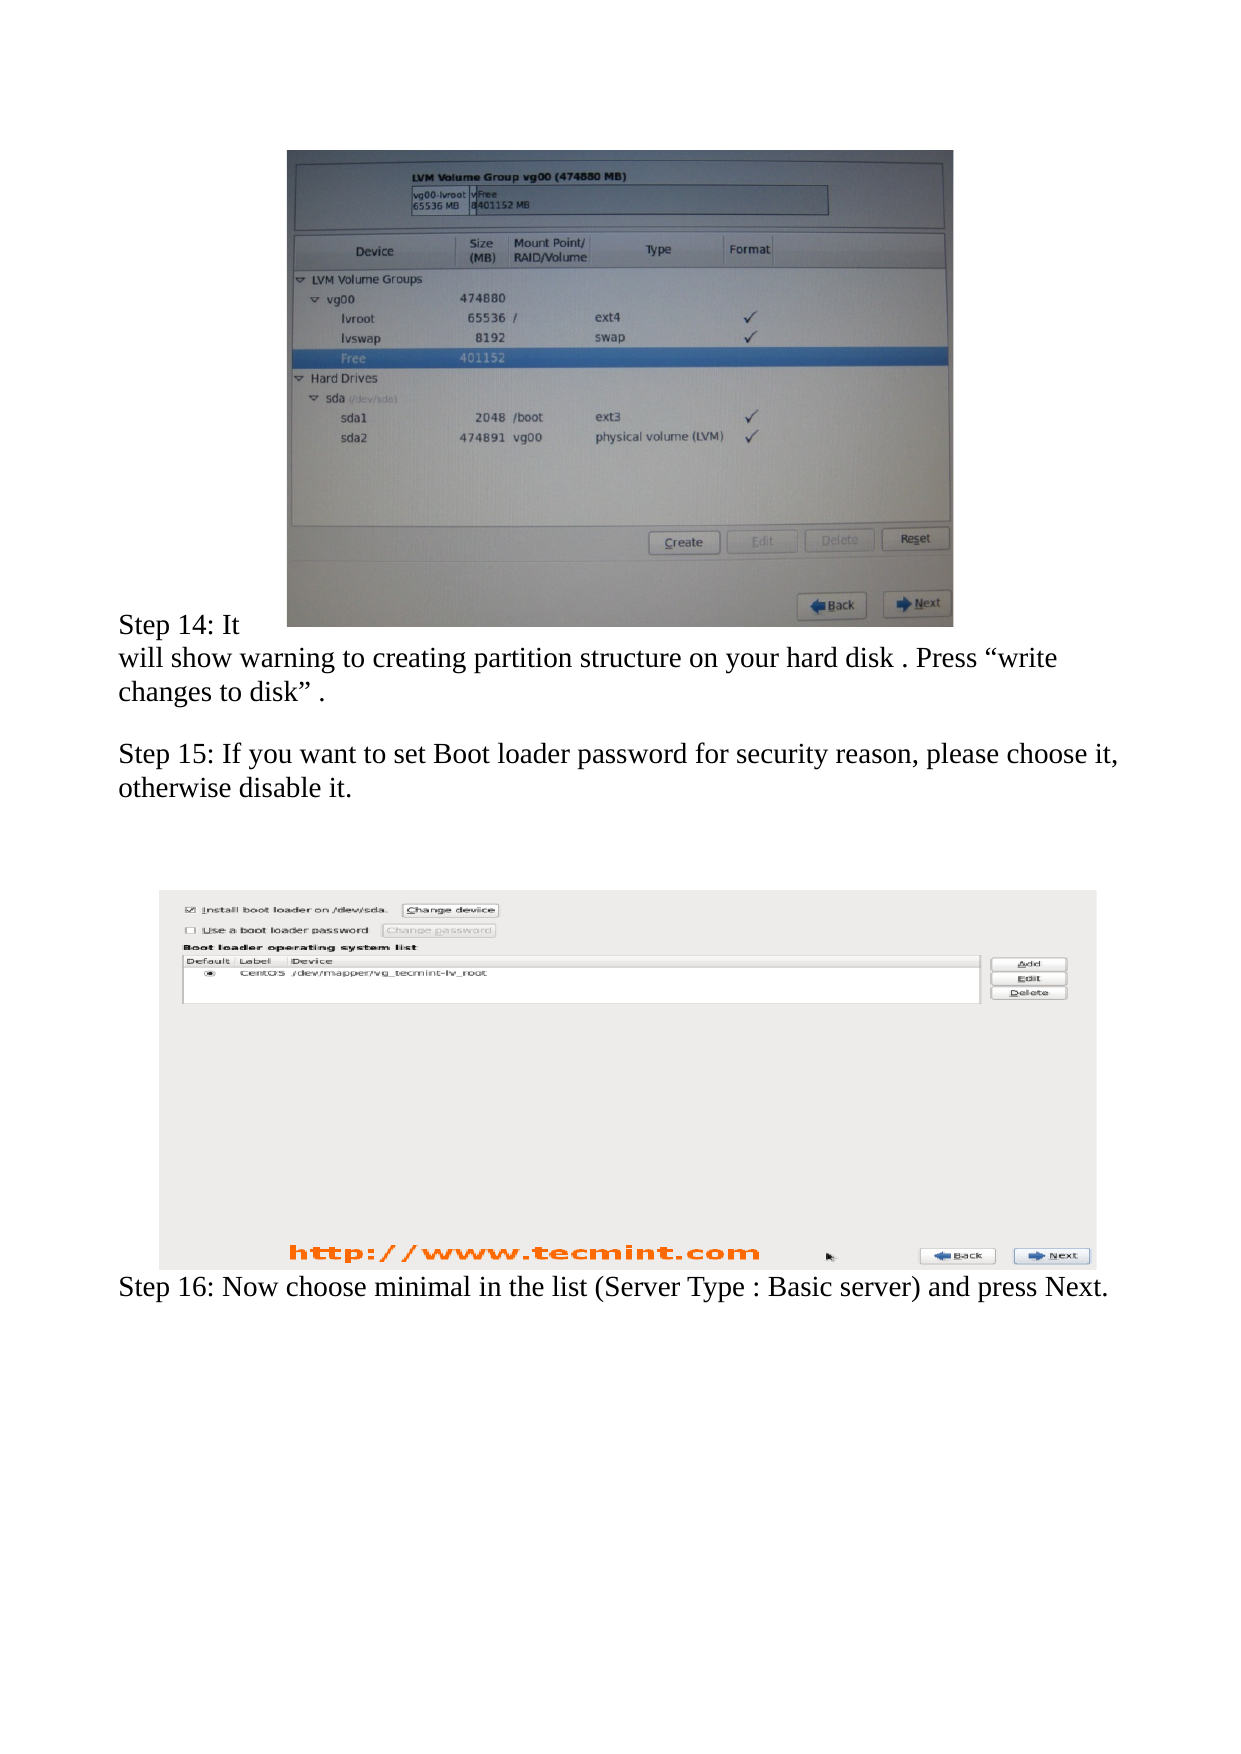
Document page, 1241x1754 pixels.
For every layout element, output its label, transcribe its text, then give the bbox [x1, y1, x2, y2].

picture [286, 150, 954, 627]
picture [159, 890, 1097, 1270]
text Step 14: It will show warning to creating partition structure on your hard disk . Press “write changes to disk” . [118, 607, 1122, 707]
text Step 15: If you want to set Boot loader password for security reason, please choose it, otherwise disable it. [118, 736, 1122, 803]
text Step 16: Now choose minimal in the list (Server Type : Basic server) and press Next. [118, 1264, 1122, 1303]
